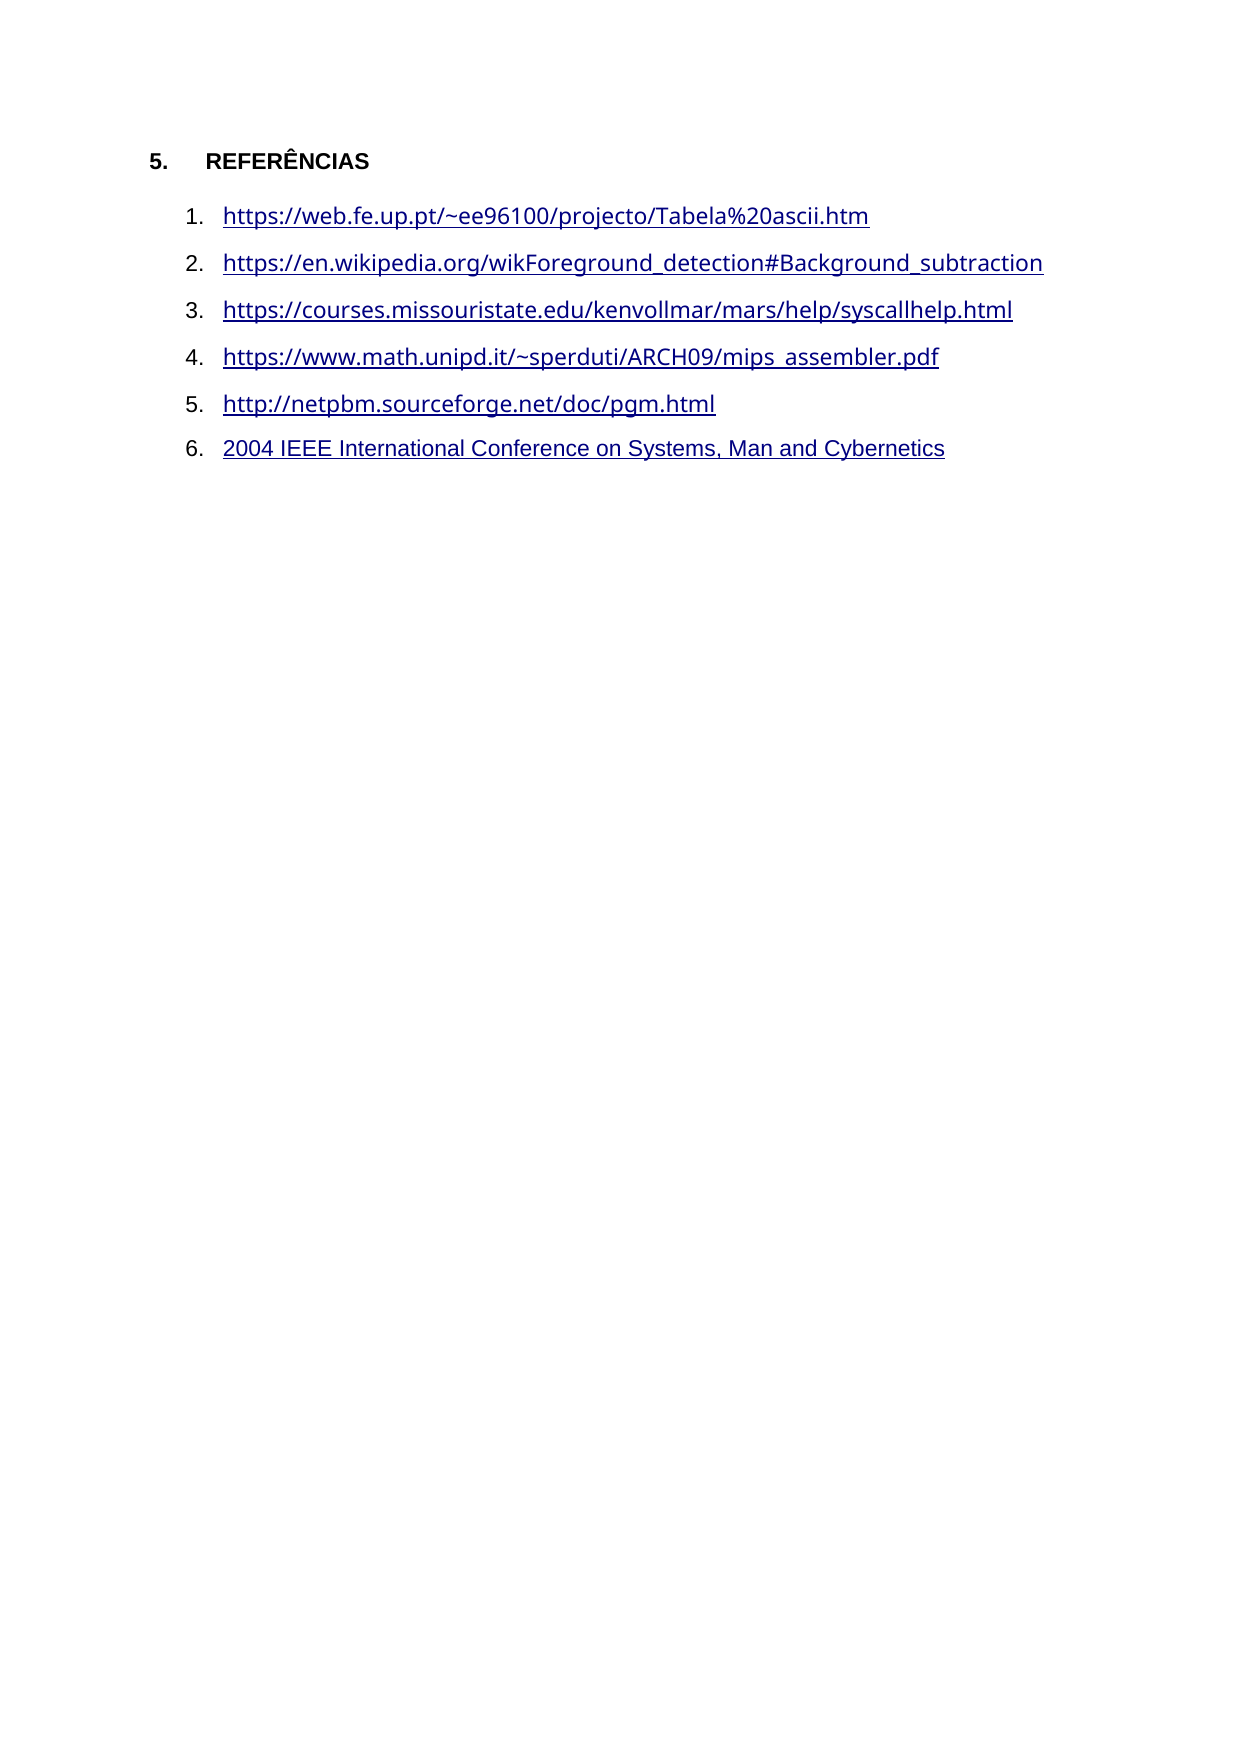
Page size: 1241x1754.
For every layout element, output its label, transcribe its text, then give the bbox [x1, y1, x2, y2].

list https://www.math.unipd.it/~sperduti/ARCH09/mips_assembler.pdf [185, 341, 1093, 372]
list https://web.fe.up.pt/~ee96100/projecto/Tabela%20ascii.htm [185, 200, 1093, 232]
list 2004 IEEE International Conference on Systems, Man and Cybernetics [185, 435, 1093, 461]
subtitle REFERÊNCIAS [168, 148, 1093, 174]
list http://netpbm.sourceforge.net/doc/pgm.html [185, 388, 1093, 419]
list https://courses.missouristate.edu/kenvollmar/mars/help/syscallhelp.html [185, 294, 1093, 325]
list https://en.wikipedia.org/wikForeground_detection#Background_subtraction [185, 247, 1093, 278]
